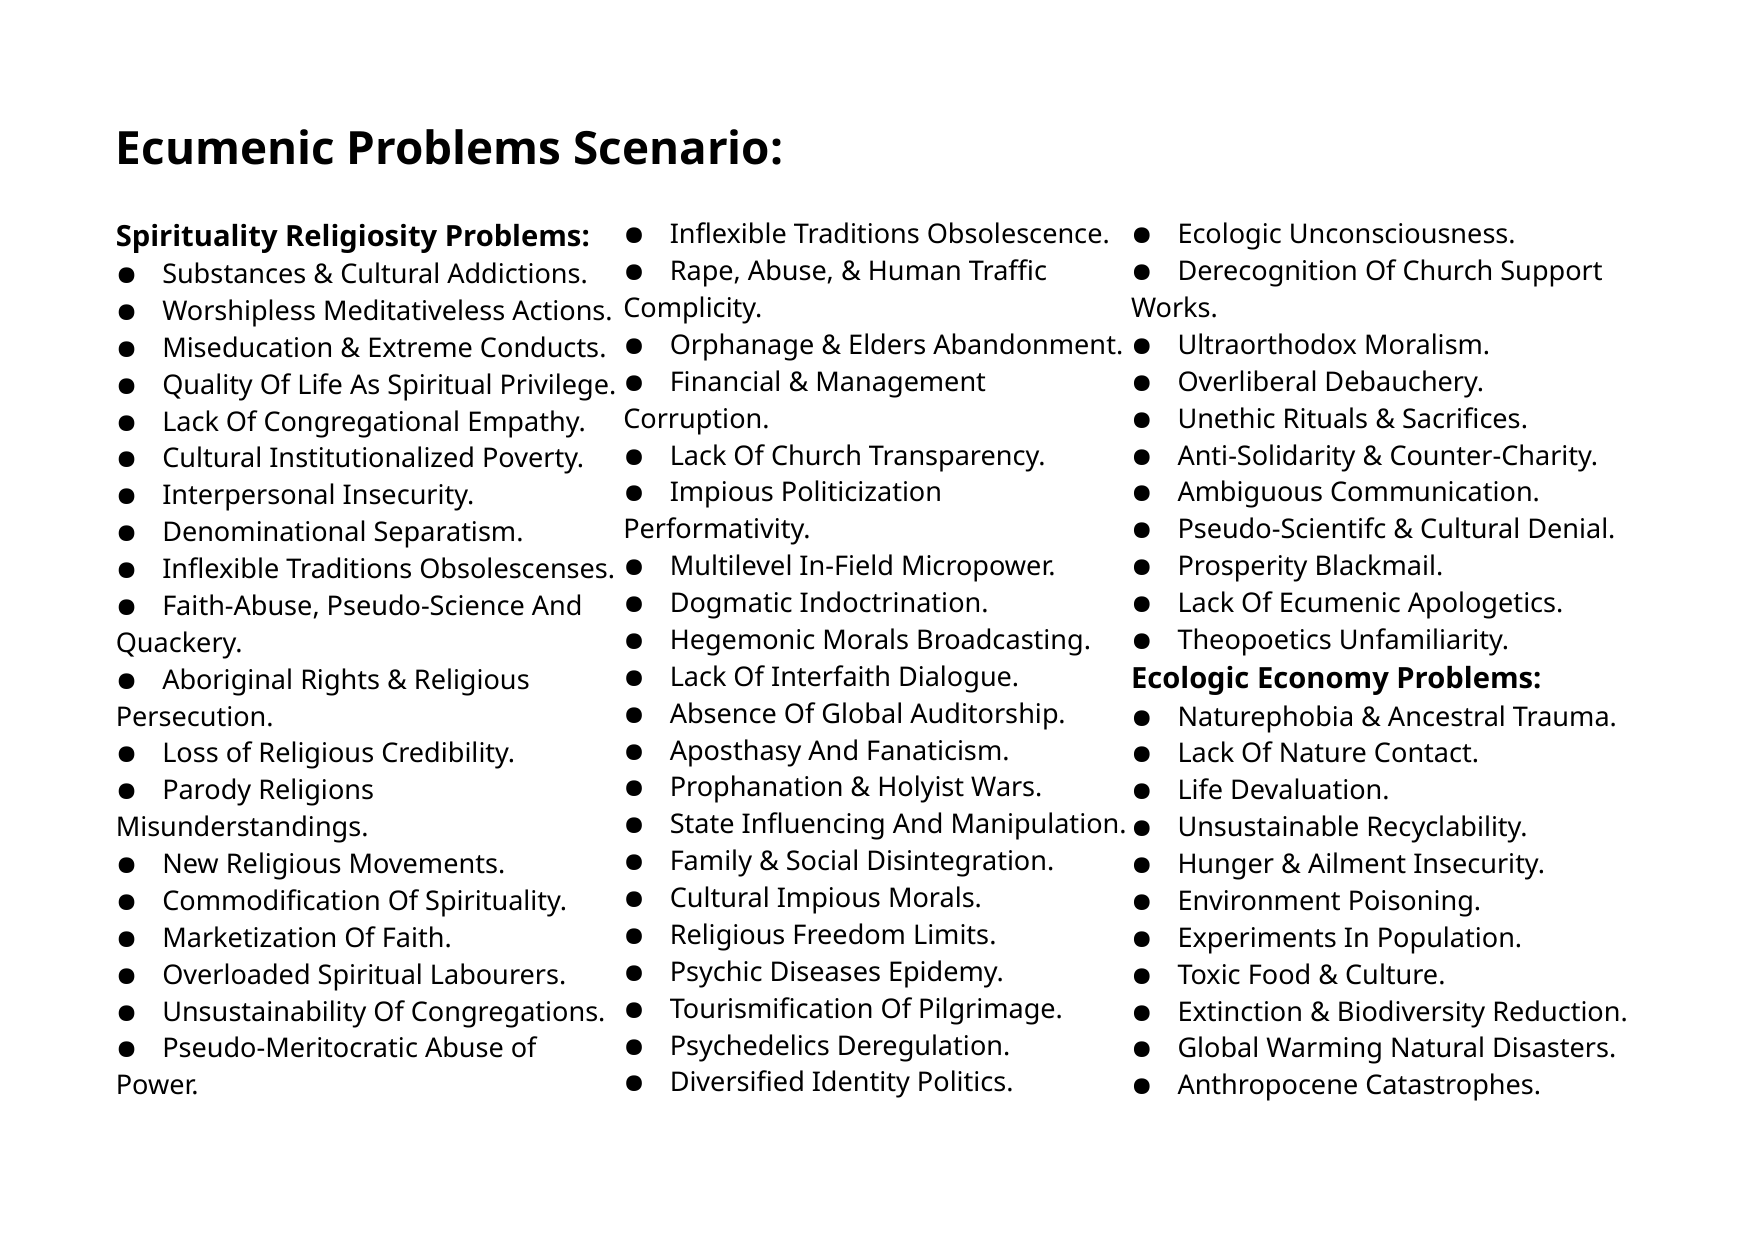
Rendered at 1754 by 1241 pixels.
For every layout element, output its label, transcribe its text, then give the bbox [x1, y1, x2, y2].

list Life Devaluation. [1131, 771, 1638, 808]
list Unsustainable Recyclability. [1131, 808, 1638, 844]
list Overliberal Debauchery. [1131, 362, 1638, 399]
text Ecologic Economy Problems: [1131, 657, 1638, 697]
list Dogmatic Indoctrination. [623, 583, 1131, 620]
list Tourismification Of Pilgrimage. [623, 989, 1131, 1026]
list Family & Social Disintegration. [623, 842, 1131, 878]
list Derecognition Of Church Support Works. [1131, 252, 1638, 325]
list Cultural Impious Morals. [623, 878, 1131, 915]
list Impious Politicization Performativity. [623, 473, 1131, 547]
list Unethic Rituals & Sacrifices. [1131, 399, 1638, 436]
list Pseudo-Scientifc & Cultural Denial. [1131, 510, 1638, 547]
list Anthropocene Catastrophes. [1131, 1066, 1638, 1103]
list Denominational Separatism. [116, 513, 623, 549]
list Aboriginal Rights & Religious Persecution. [116, 660, 623, 734]
list Hegemonic Morals Broadcasting. [623, 620, 1131, 657]
list Lack Of Nature Contact. [1131, 734, 1638, 771]
list New Religious Movements. [116, 844, 623, 881]
list Hunger & Ailment Insecurity. [1131, 844, 1638, 881]
text Ecumenic Problems Scenario: [116, 116, 1638, 178]
list Prosperity Blackmail. [1131, 547, 1638, 583]
list Naturephobia & Ancestral Trauma. [1131, 697, 1638, 734]
list Ecologic Unconsciousness. [1131, 215, 1638, 252]
list Financial & Management Corruption. [623, 362, 1131, 436]
list Multilevel In-Field Micropower. [623, 547, 1131, 583]
list Toxic Food & Culture. [1131, 955, 1638, 992]
text Spirituality Religiosity Problems: [116, 215, 623, 254]
list Theopoetics Unfamiliarity. [1131, 620, 1638, 657]
list Miseducation & Extreme Conducts. [116, 328, 623, 365]
list Absence Of Global Auditorship. [623, 694, 1131, 731]
list Extinction & Biodiversity Reduction. [1131, 992, 1638, 1029]
list Lack Of Church Transparency. [623, 436, 1131, 473]
list Environment Poisoning. [1131, 881, 1638, 918]
list Global Warming Natural Disasters. [1131, 1029, 1638, 1066]
list Interpersonal Insecurity. [116, 476, 623, 513]
list Lack Of Ecumenic Apologetics. [1131, 583, 1638, 620]
list Prophanation & Holyist Wars. [623, 768, 1131, 805]
list State Influencing And Manipulation. [623, 805, 1131, 842]
list Aposthasy And Fanaticism. [623, 731, 1131, 768]
list Lack Of Congregational Empathy. [116, 402, 623, 439]
list Faith-Abuse, Pseudo-Science And Quackery. [116, 586, 623, 660]
list Unsustainability Of Congregations. [116, 992, 623, 1029]
list Inflexible Traditions Obsolescence. [623, 215, 1131, 252]
list Anti-Solidarity & Counter-Charity. [1131, 436, 1638, 473]
list Experiments In Population. [1131, 918, 1638, 955]
list Quality Of Life As Spiritual Privilege. [116, 365, 623, 402]
list Parody Religions Misunderstandings. [116, 771, 623, 844]
list Religious Freedom Limits. [623, 915, 1131, 952]
list Pseudo-Meritocratic Abuse of Power. [116, 1029, 623, 1103]
list Overloaded Spiritual Labourers. [116, 955, 623, 992]
list Psychedelics Deregulation. [623, 1026, 1131, 1063]
list Psychic Diseases Epidemy. [623, 952, 1131, 989]
list Ambiguous Communication. [1131, 473, 1638, 510]
list Worshipless Meditativeless Actions. [116, 291, 623, 328]
list Ultraorthodox Moralism. [1131, 325, 1638, 362]
list Inflexible Traditions Obsolescenses. [116, 549, 623, 586]
list Lack Of Interfaith Dialogue. [623, 657, 1131, 694]
list Diversified Identity Politics. [623, 1063, 1131, 1100]
list Loss of Religious Credibility. [116, 734, 623, 771]
list Marketization Of Faith. [116, 918, 623, 955]
list Substances & Cultural Addictions. [116, 254, 623, 291]
list Commodification Of Spirituality. [116, 881, 623, 918]
list Orphanage & Elders Abandonment. [623, 325, 1131, 362]
list Rape, Abuse, & Human Traffic Complicity. [623, 252, 1131, 325]
list Cultural Institutionalized Poverty. [116, 439, 623, 476]
